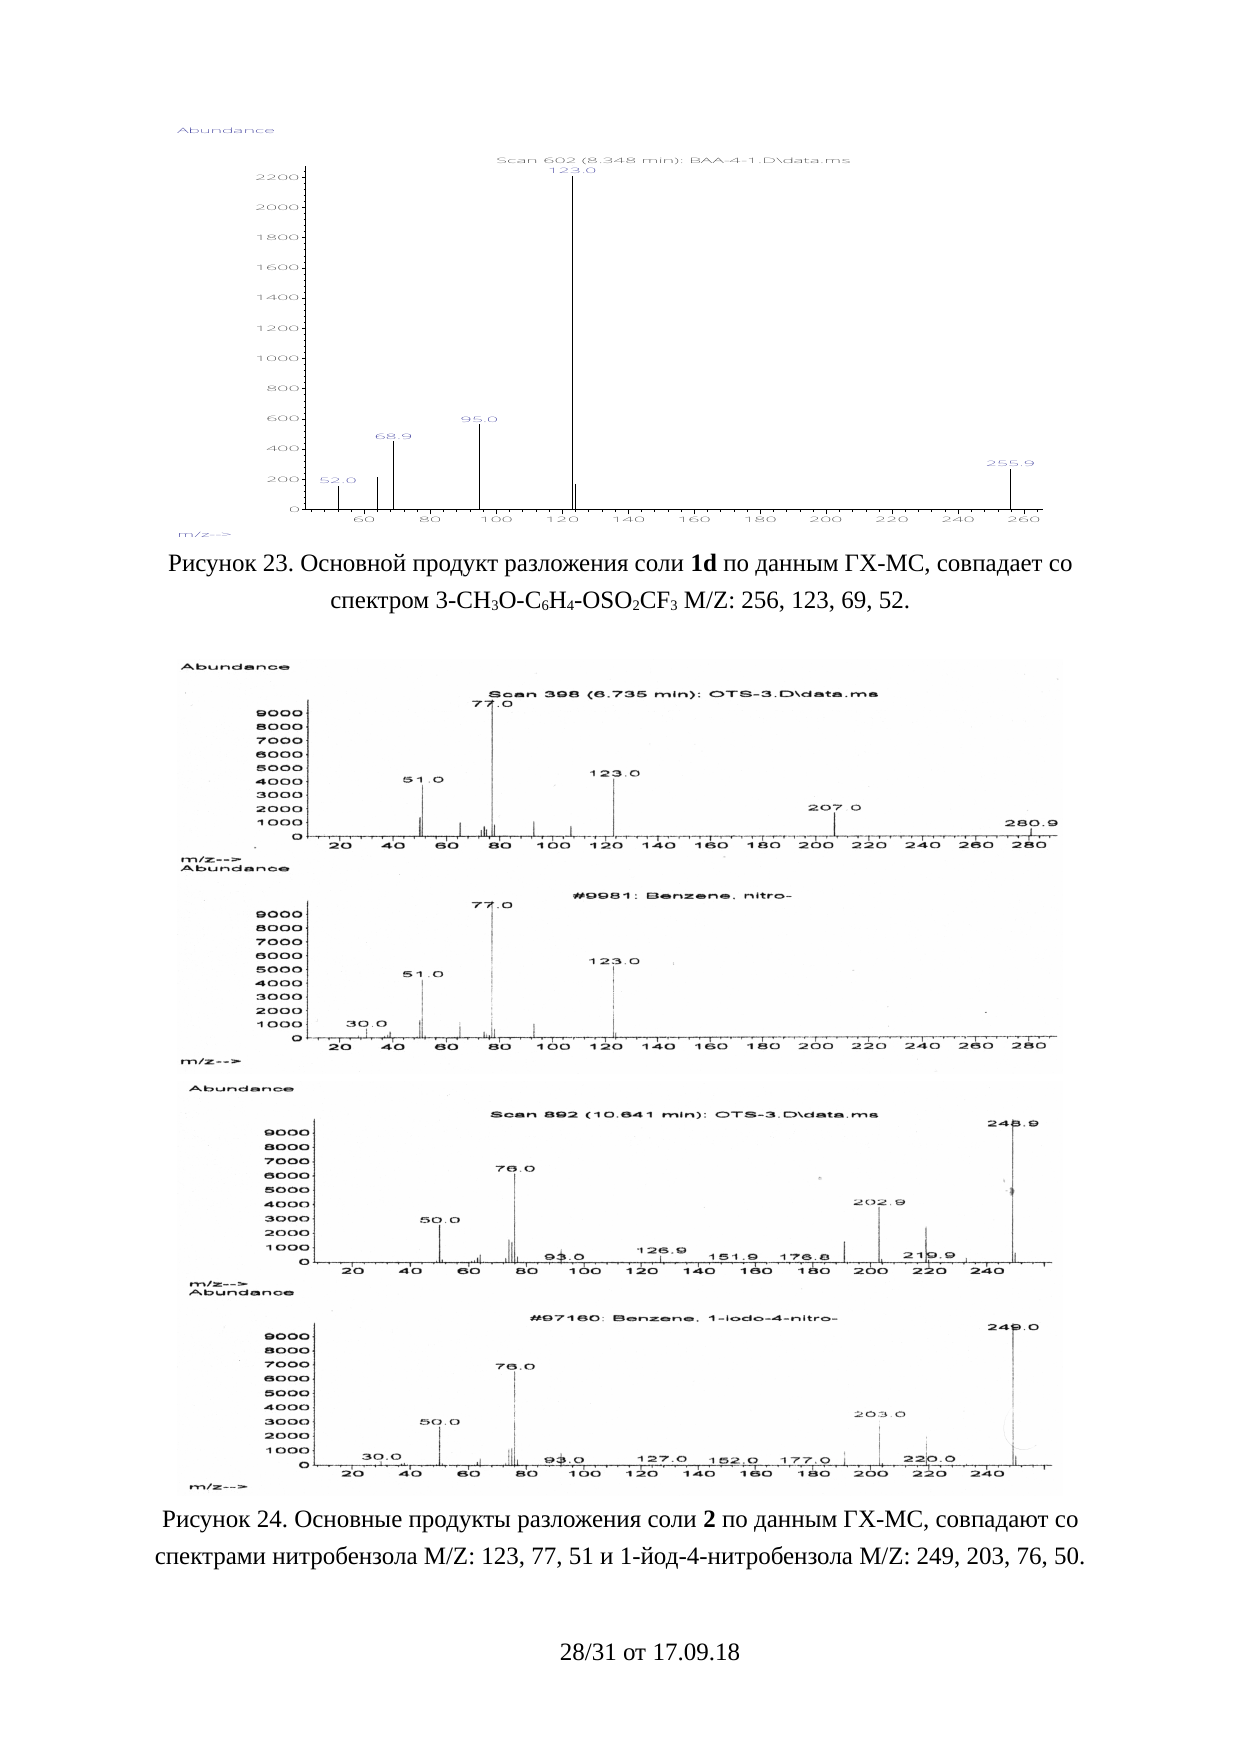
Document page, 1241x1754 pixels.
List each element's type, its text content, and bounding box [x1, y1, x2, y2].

picture [177, 1081, 1063, 1496]
text Рисунок 24. Основные продукты разложения соли 2 по данным ГХ-МС, совпадают со спектрами нитробензола M/Z: 123, 77, 51 и 1-йод-4-нитробензола M/Z: 249, 203, 76, 50. [118, 1504, 1122, 1570]
text Рисунок 23. Основной продукт разложения соли 1d по данным ГХ-МС, совпадает со спектром 3-CH3O-C6H4-OSO2CF3 M/Z: 256, 123, 69, 52. [118, 548, 1122, 614]
picture [177, 659, 1063, 1074]
